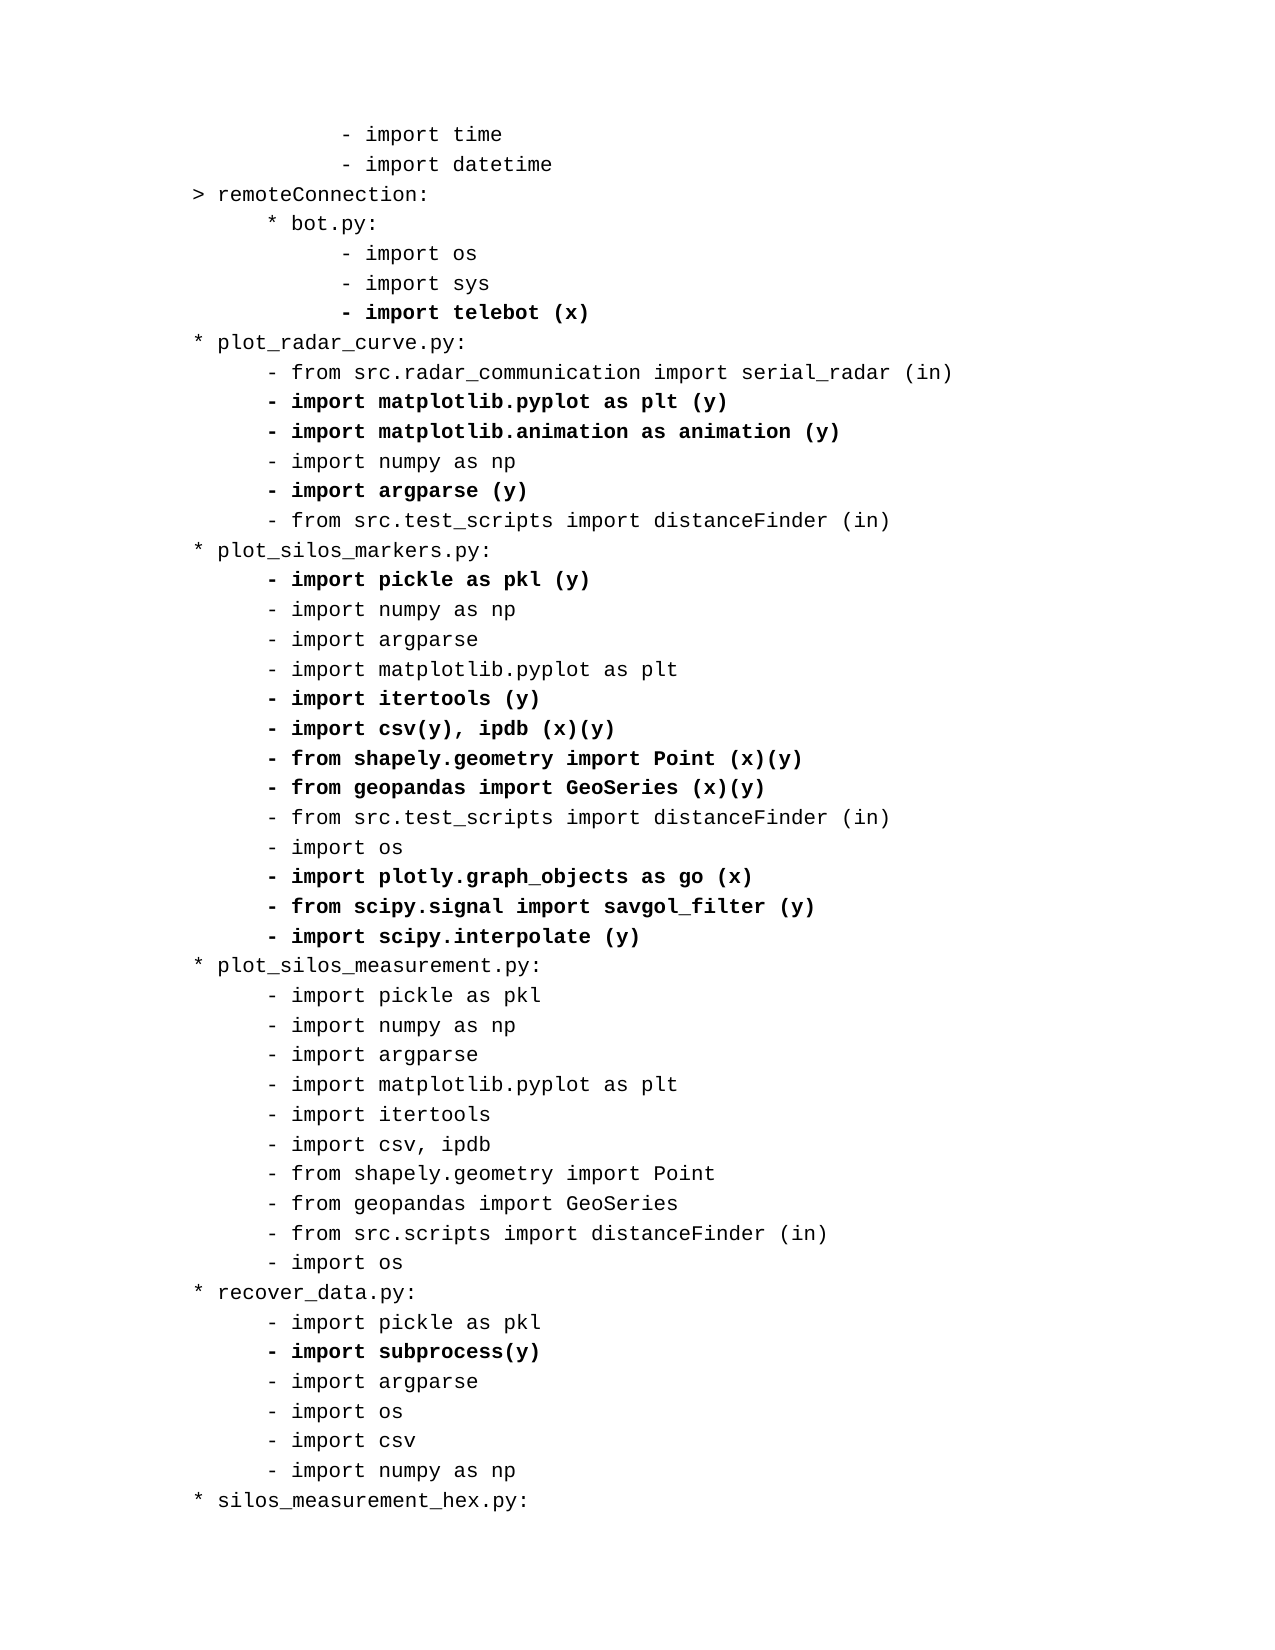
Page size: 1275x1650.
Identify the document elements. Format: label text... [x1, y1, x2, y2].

text - from shapely.geometry import Point (x)(y) [118, 742, 1157, 771]
text - import datetime [118, 148, 1157, 177]
text - import csv [118, 1424, 1157, 1454]
text - import pickle as pkl [118, 979, 1157, 1009]
text - import numpy as np [118, 1454, 1157, 1484]
text * silos_measurement_hex.py: [118, 1484, 1157, 1513]
text - import os [118, 831, 1157, 860]
text - import csv, ipdb [118, 1127, 1157, 1157]
text - import itertools (y) [118, 682, 1157, 712]
text - import os [118, 1246, 1157, 1276]
text - import numpy as np [118, 593, 1157, 623]
text - import numpy as np [118, 445, 1157, 474]
text - import numpy as np [118, 1009, 1157, 1038]
text - import telebot (x) [118, 296, 1157, 326]
text - from geopandas import GeoSeries [118, 1187, 1157, 1217]
text - import matplotlib.animation as animation (y) [118, 415, 1157, 445]
text - import csv(y), ipdb (x)(y) [118, 712, 1157, 742]
text - from scipy.signal import savgol_filter (y) [118, 890, 1157, 920]
text - import itertools [118, 1098, 1157, 1127]
text - from src.radar_communication import serial_radar (in) [118, 356, 1157, 385]
text - from shapely.geometry import Point [118, 1157, 1157, 1187]
text - from src.test_scripts import distanceFinder (in) [118, 801, 1157, 831]
text - from src.scripts import distanceFinder (in) [118, 1217, 1157, 1246]
text - from geopandas import GeoSeries (x)(y) [118, 771, 1157, 801]
text - import time [118, 118, 1157, 148]
text - import sys [118, 267, 1157, 296]
text - import pickle as pkl [118, 1306, 1157, 1335]
text - import scipy.interpolate (y) [118, 920, 1157, 949]
text - import subprocess(y) [118, 1335, 1157, 1365]
text - import matplotlib.pyplot as plt (y) [118, 385, 1157, 415]
text * recover_data.py: [118, 1276, 1157, 1306]
text - from src.test_scripts import distanceFinder (in) [118, 504, 1157, 534]
text - import plotly.graph_objects as go (x) [118, 860, 1157, 890]
text - import argparse [118, 1038, 1157, 1068]
text * plot_silos_markers.py: [118, 534, 1157, 563]
text > remoteConnection: [118, 177, 1157, 207]
text * bot.py: [118, 207, 1157, 237]
text - import argparse [118, 623, 1157, 652]
text - import pickle as pkl (y) [118, 563, 1157, 593]
text - import argparse (y) [118, 474, 1157, 504]
text * plot_radar_curve.py: [118, 326, 1157, 356]
text - import os [118, 237, 1157, 267]
text - import os [118, 1395, 1157, 1424]
text * plot_silos_measurement.py: [118, 949, 1157, 979]
text - import matplotlib.pyplot as plt [118, 1068, 1157, 1098]
text - import argparse [118, 1365, 1157, 1395]
text - import matplotlib.pyplot as plt [118, 652, 1157, 682]
